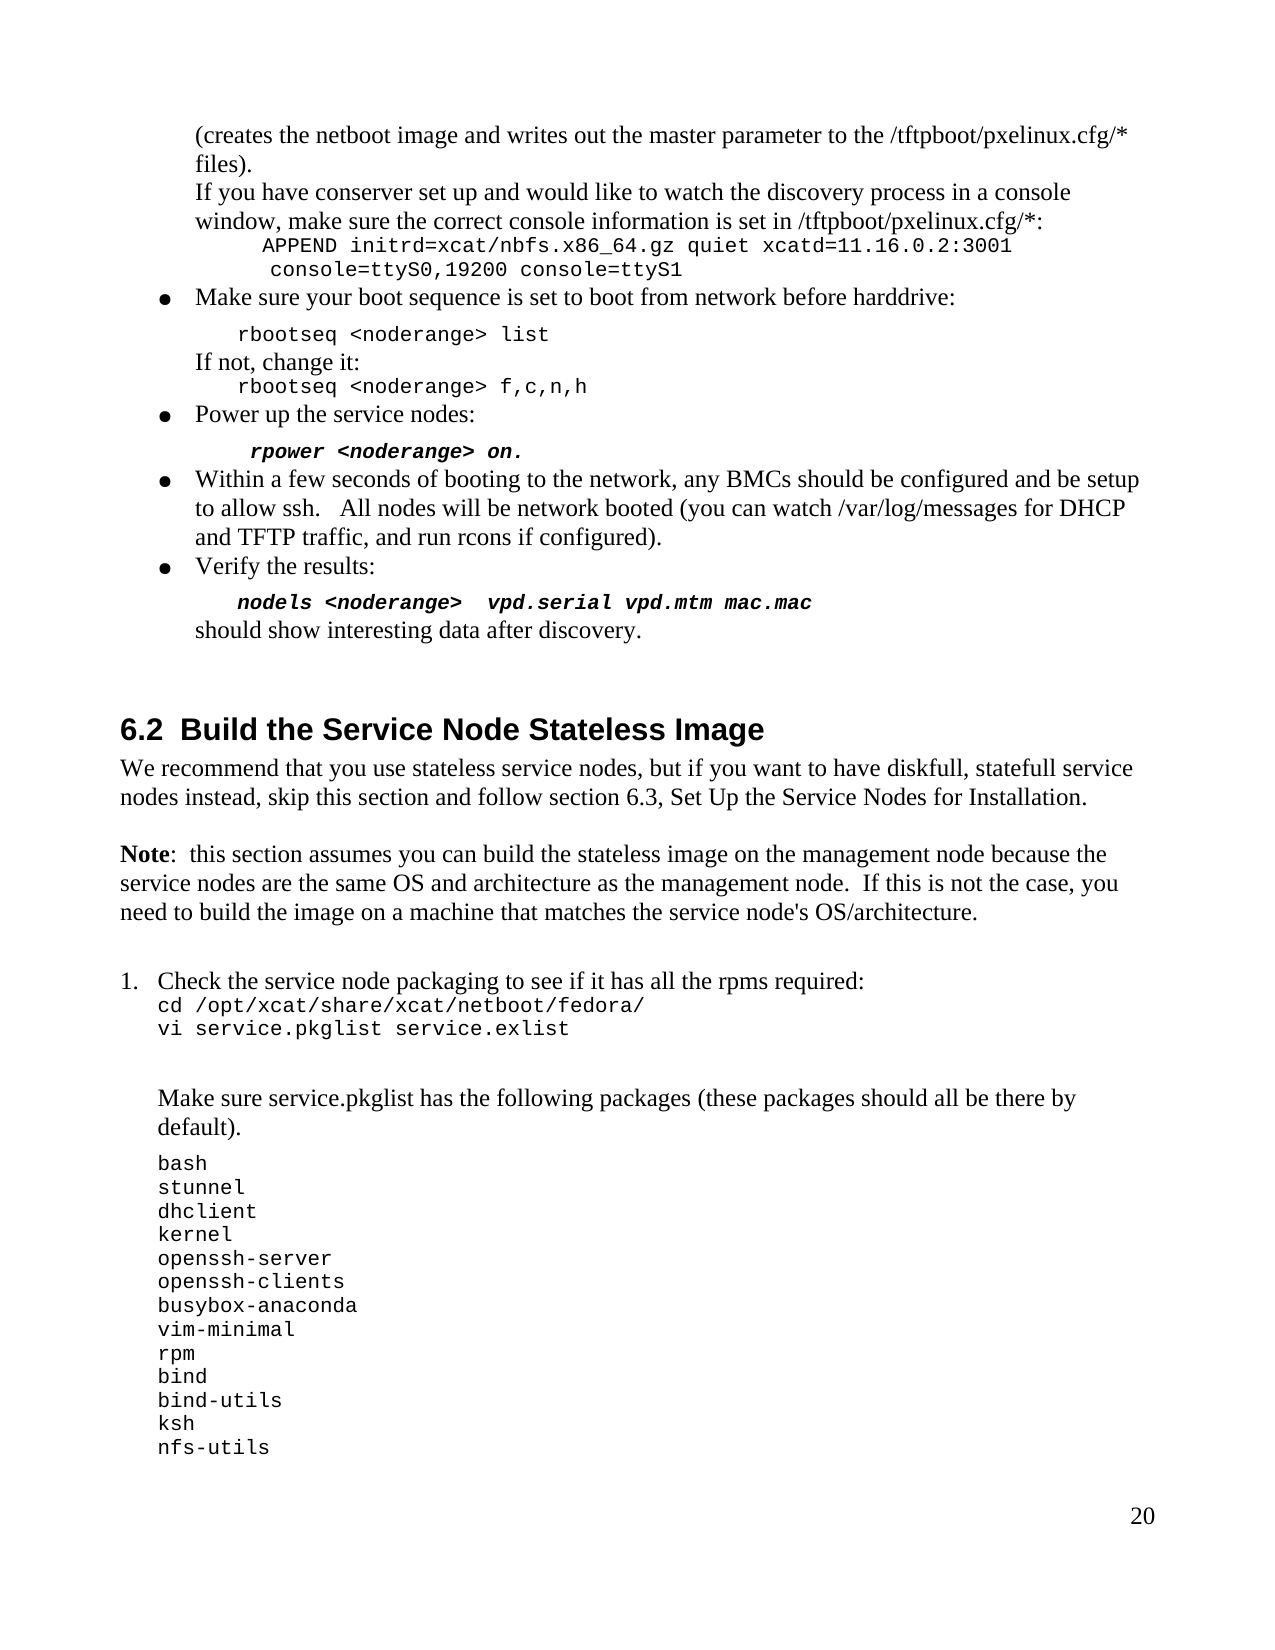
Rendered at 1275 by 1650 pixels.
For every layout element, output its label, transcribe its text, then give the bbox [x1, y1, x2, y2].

text Note: this section assumes you can build the stateless image on the management node because the service nodes are the same OS and architecture as the management node. If this is not the case, you need to build the image on a machine that matches the service node's OS/architecture. [120, 839, 1155, 925]
text rpower <noderange> on. [237, 441, 1155, 464]
text APPEND initrd=xcat/nbfs.x86_64.gz quiet xcatd=11.16.0.2:3001 console=ttyS0,19200 console=ttyS1 [237, 235, 1155, 282]
text openssh-server [157, 1248, 1155, 1272]
text cd /opt/xcat/share/xcat/netboot/fedora/ [157, 995, 1155, 1018]
text openssh-clients [157, 1272, 1155, 1295]
subtitle Build the Service Node Stateless Image [120, 711, 1155, 747]
text nodels <noderange> vpd.serial vpd.mtm mac.mac [237, 592, 1155, 616]
text rbootseq <noderange> list [237, 323, 1155, 347]
text vim-minimal [157, 1319, 1155, 1342]
text bind [157, 1366, 1155, 1390]
list Within a few seconds of booting to the network, any BMCs should be configured and be setup to allow ssh. All nodes will be network booted (you can watch /var/log/messages for DHCP and TFTP traffic, and run rcons if configured). [157, 464, 1155, 551]
text should show interesting data after discovery. [195, 616, 1155, 644]
text vi service.pkglist service.exlist [157, 1018, 1155, 1042]
text bind-utils [157, 1390, 1155, 1413]
text (creates the netboot image and writes out the master parameter to the /tftpboot/pxelinux.cfg/* files). If you have conserver set up and would like to watch the discovery process in a console window, make sure the correct console information is set in /tftpboot/pxelinux.cfg/*: [195, 120, 1155, 235]
text rpm [157, 1342, 1155, 1366]
text nfs-utils [157, 1437, 1155, 1461]
list Verify the results: [157, 551, 1155, 579]
text stunnel [157, 1177, 1155, 1201]
text dhclient [157, 1201, 1155, 1224]
list Check the service node packaging to see if it has all the rpms required: [120, 966, 1155, 995]
text If not, change it: [195, 347, 1155, 376]
text ksh [157, 1413, 1155, 1437]
list Make sure your boot sequence is set to boot from network before harddrive: [157, 282, 1155, 311]
text bash [157, 1153, 1155, 1177]
text We recommend that you use stateless service nodes, but if you want to have diskfull, statefull service nodes instead, skip this section and follow section 6.3, Set Up the Service Nodes for Installation. [120, 753, 1155, 810]
text kernel [157, 1224, 1155, 1248]
list Power up the service nodes: [157, 399, 1155, 428]
text Make sure service.pkglist has the following packages (these packages should all be there by default). [157, 1083, 1155, 1141]
text busybox-anaconda [157, 1295, 1155, 1319]
text rbootseq <noderange> f,c,n,h [237, 376, 1155, 399]
